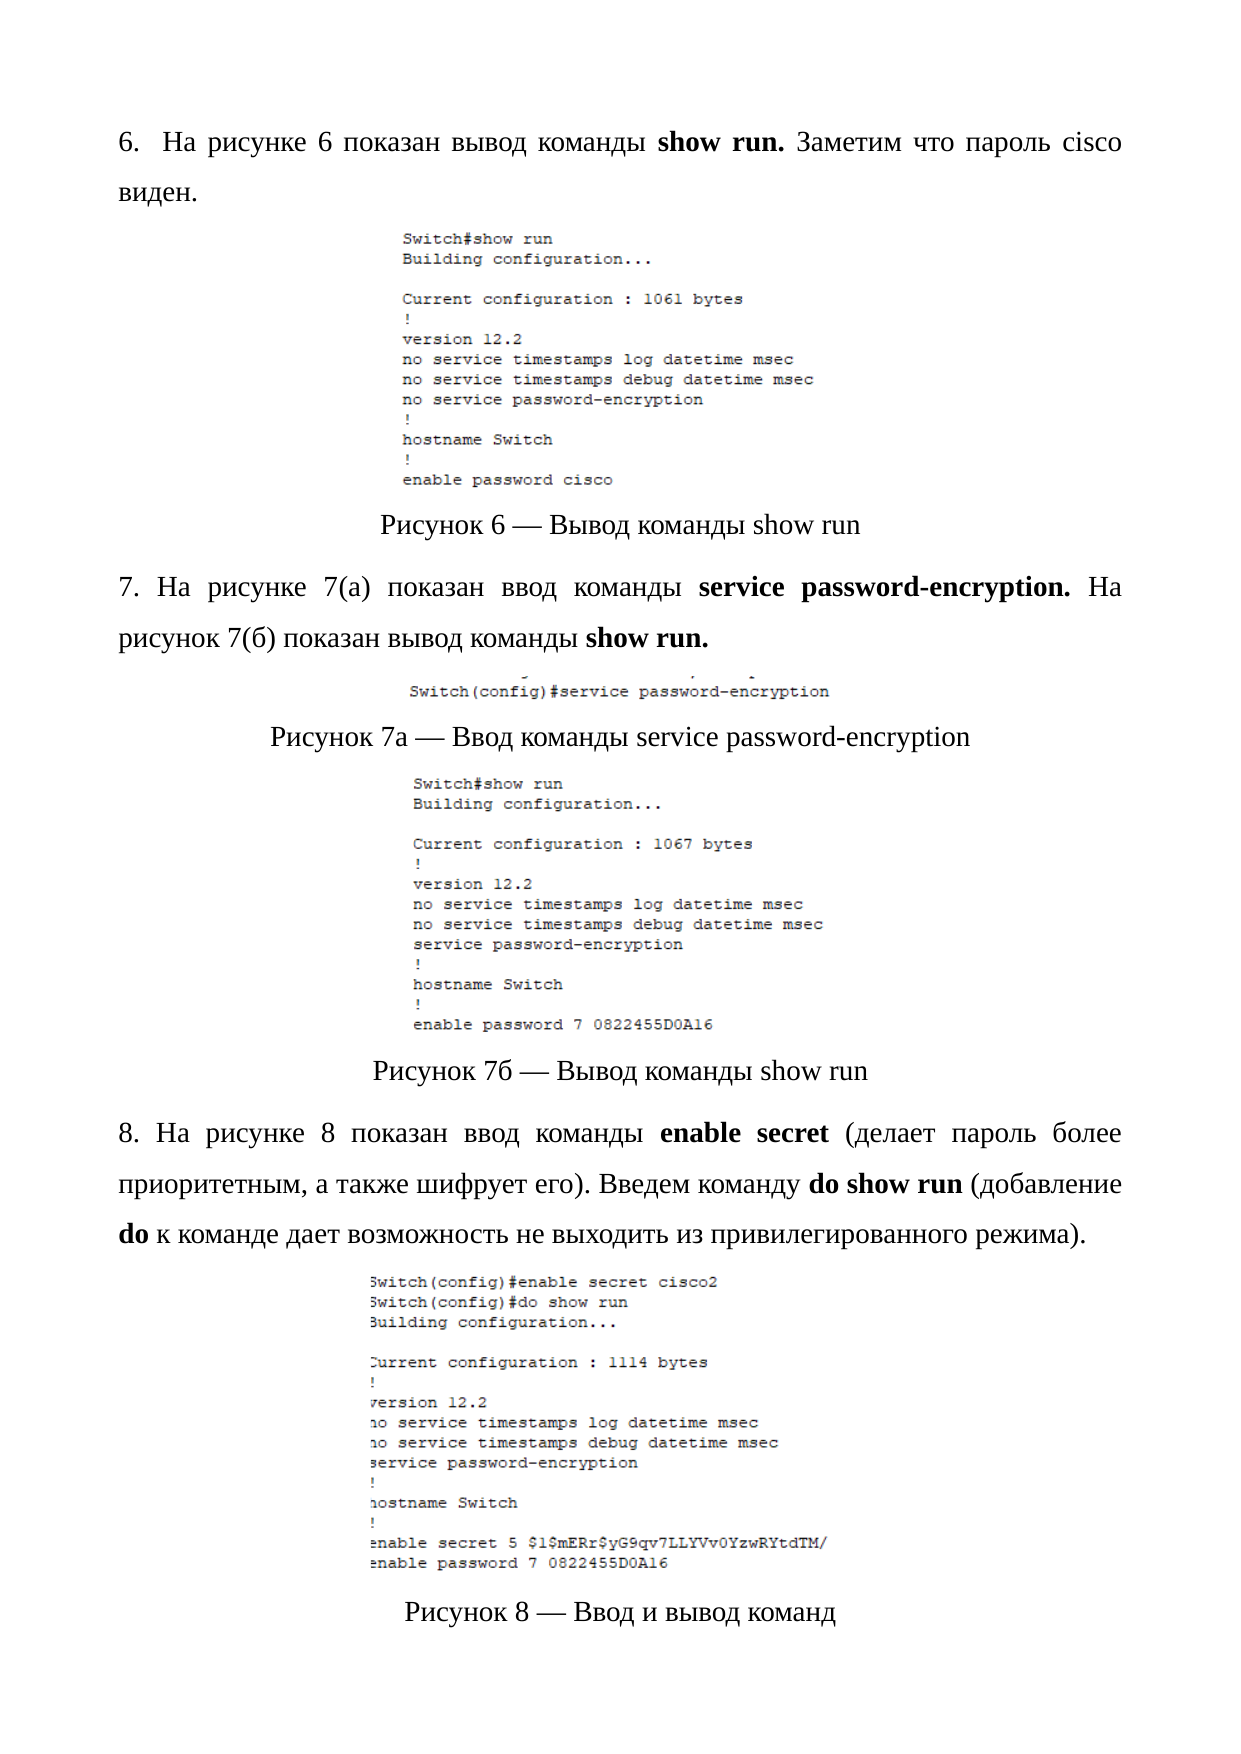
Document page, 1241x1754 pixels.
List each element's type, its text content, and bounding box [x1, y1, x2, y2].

text Рисунок 7б — Вывод команды show run [118, 781, 1122, 1087]
picture [400, 230, 840, 491]
text 7. На рисунке 7(a) показан ввод команды service password-encryption. На рисунок 7(б) показан вывод команды show run. [118, 569, 1122, 653]
text Рисунок 6 — Вывод команды show run [118, 237, 1122, 541]
text 6. На рисунке 6 показан вывод команды show run. Заметим что пароль cisco виден. [118, 124, 1122, 208]
text Рисунок 8 — Ввод и вывод команд [118, 1278, 1122, 1628]
picture [413, 775, 827, 1037]
picture [408, 676, 832, 703]
text 8. На рисунке 8 показан ввод команды enable secret (делает пароль более приоритетным, а также шифрует его). Введем команду do show run (добавление do к команде дает возможность не выходить из привилегированного режима). [118, 1116, 1122, 1250]
picture [370, 1272, 870, 1578]
text Рисунок 7а — Ввод команды service password-encryption [118, 682, 1122, 753]
